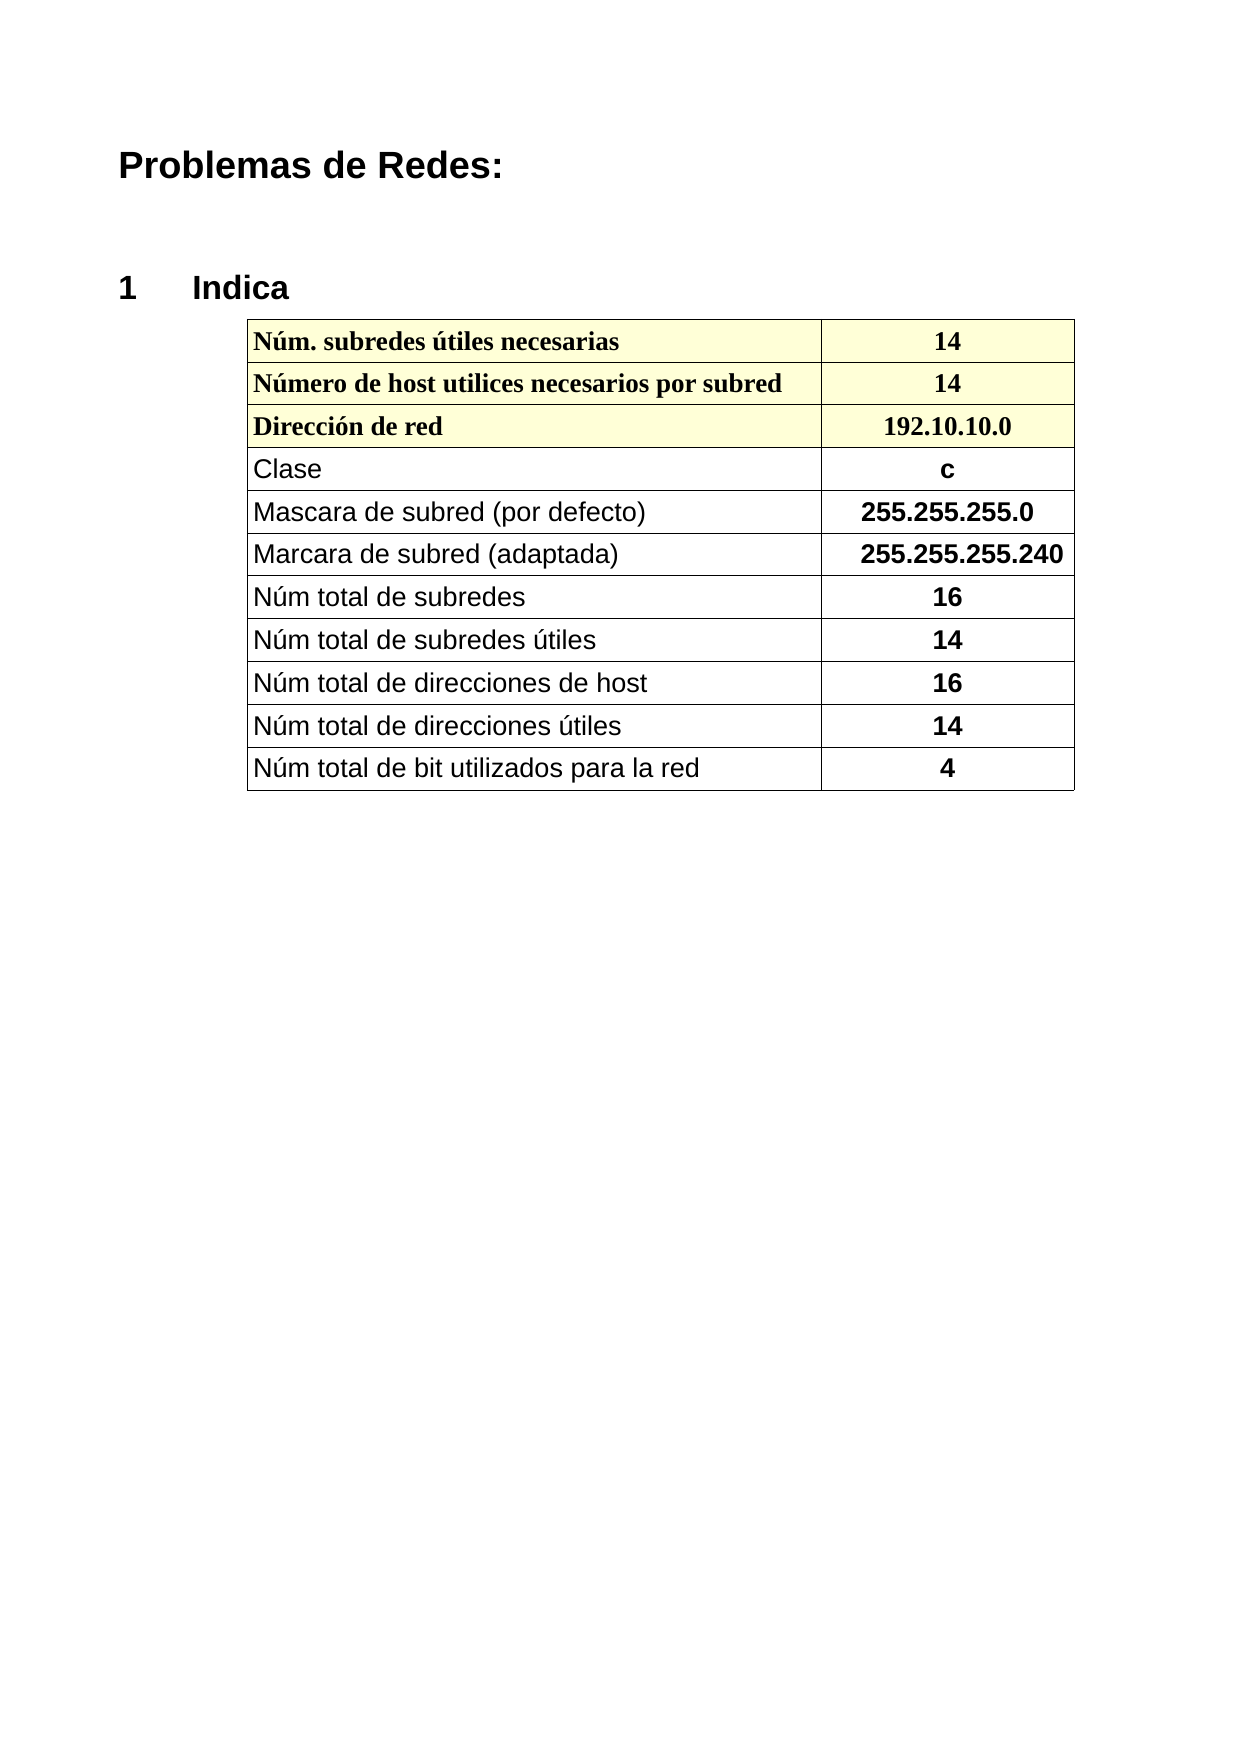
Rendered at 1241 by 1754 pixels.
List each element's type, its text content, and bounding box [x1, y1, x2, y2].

subtitle Indica [118, 268, 1122, 306]
table_cell 16 [822, 576, 1074, 618]
table_cell Núm total de subredes [248, 576, 821, 618]
table_cell 192.10.10.0 [822, 405, 1074, 447]
table_cell 14 [822, 619, 1074, 661]
table_cell 255.255.255.240 [822, 534, 1074, 575]
table_cell c [822, 448, 1074, 490]
table_cell 14 [822, 705, 1074, 747]
table_cell 16 [822, 662, 1074, 704]
table_cell Mascara de subred (por defecto) [248, 491, 821, 533]
table_cell Núm total de subredes útiles [248, 619, 821, 661]
table_cell Núm total de bit utilizados para la red [248, 748, 821, 789]
table_cell Núm total de direcciones de host [248, 662, 821, 704]
subtitle Problemas de Redes: [118, 143, 1122, 187]
table_header 14 [822, 320, 1074, 362]
table_cell Dirección de red [248, 405, 821, 447]
table_cell 255.255.255.0 [822, 491, 1074, 533]
table_header Núm. subredes útiles necesarias [248, 320, 821, 362]
table_cell 14 [822, 363, 1074, 404]
table_cell Marcara de subred (adaptada) [248, 534, 821, 575]
table_cell 4 [822, 748, 1074, 789]
table_cell Núm total de direcciones útiles [248, 705, 821, 747]
table_cell Clase [248, 448, 821, 490]
table_cell Número de host utilices necesarios por subred [248, 363, 821, 404]
